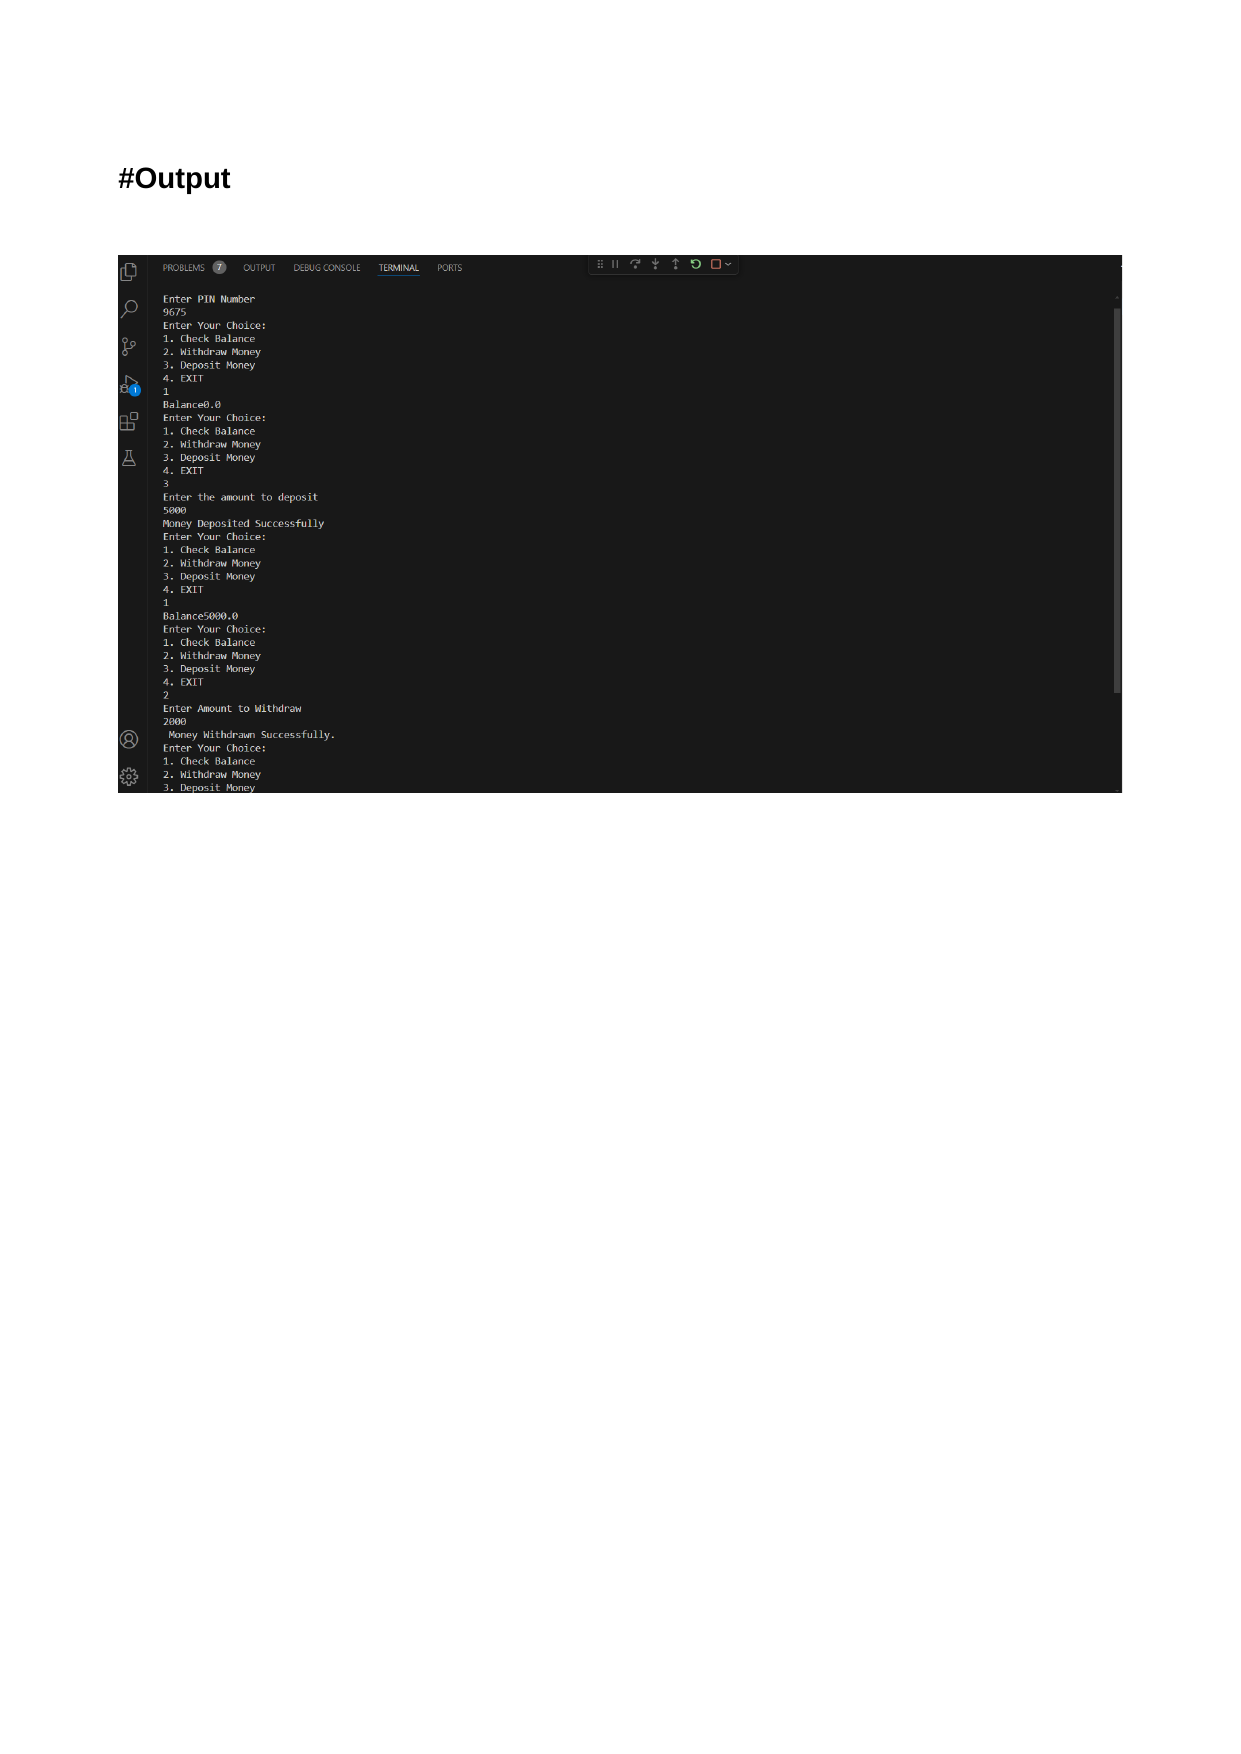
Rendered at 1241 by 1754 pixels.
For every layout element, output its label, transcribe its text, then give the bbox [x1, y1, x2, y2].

picture [118, 255, 1123, 793]
subtitle #Output [118, 161, 1122, 195]
